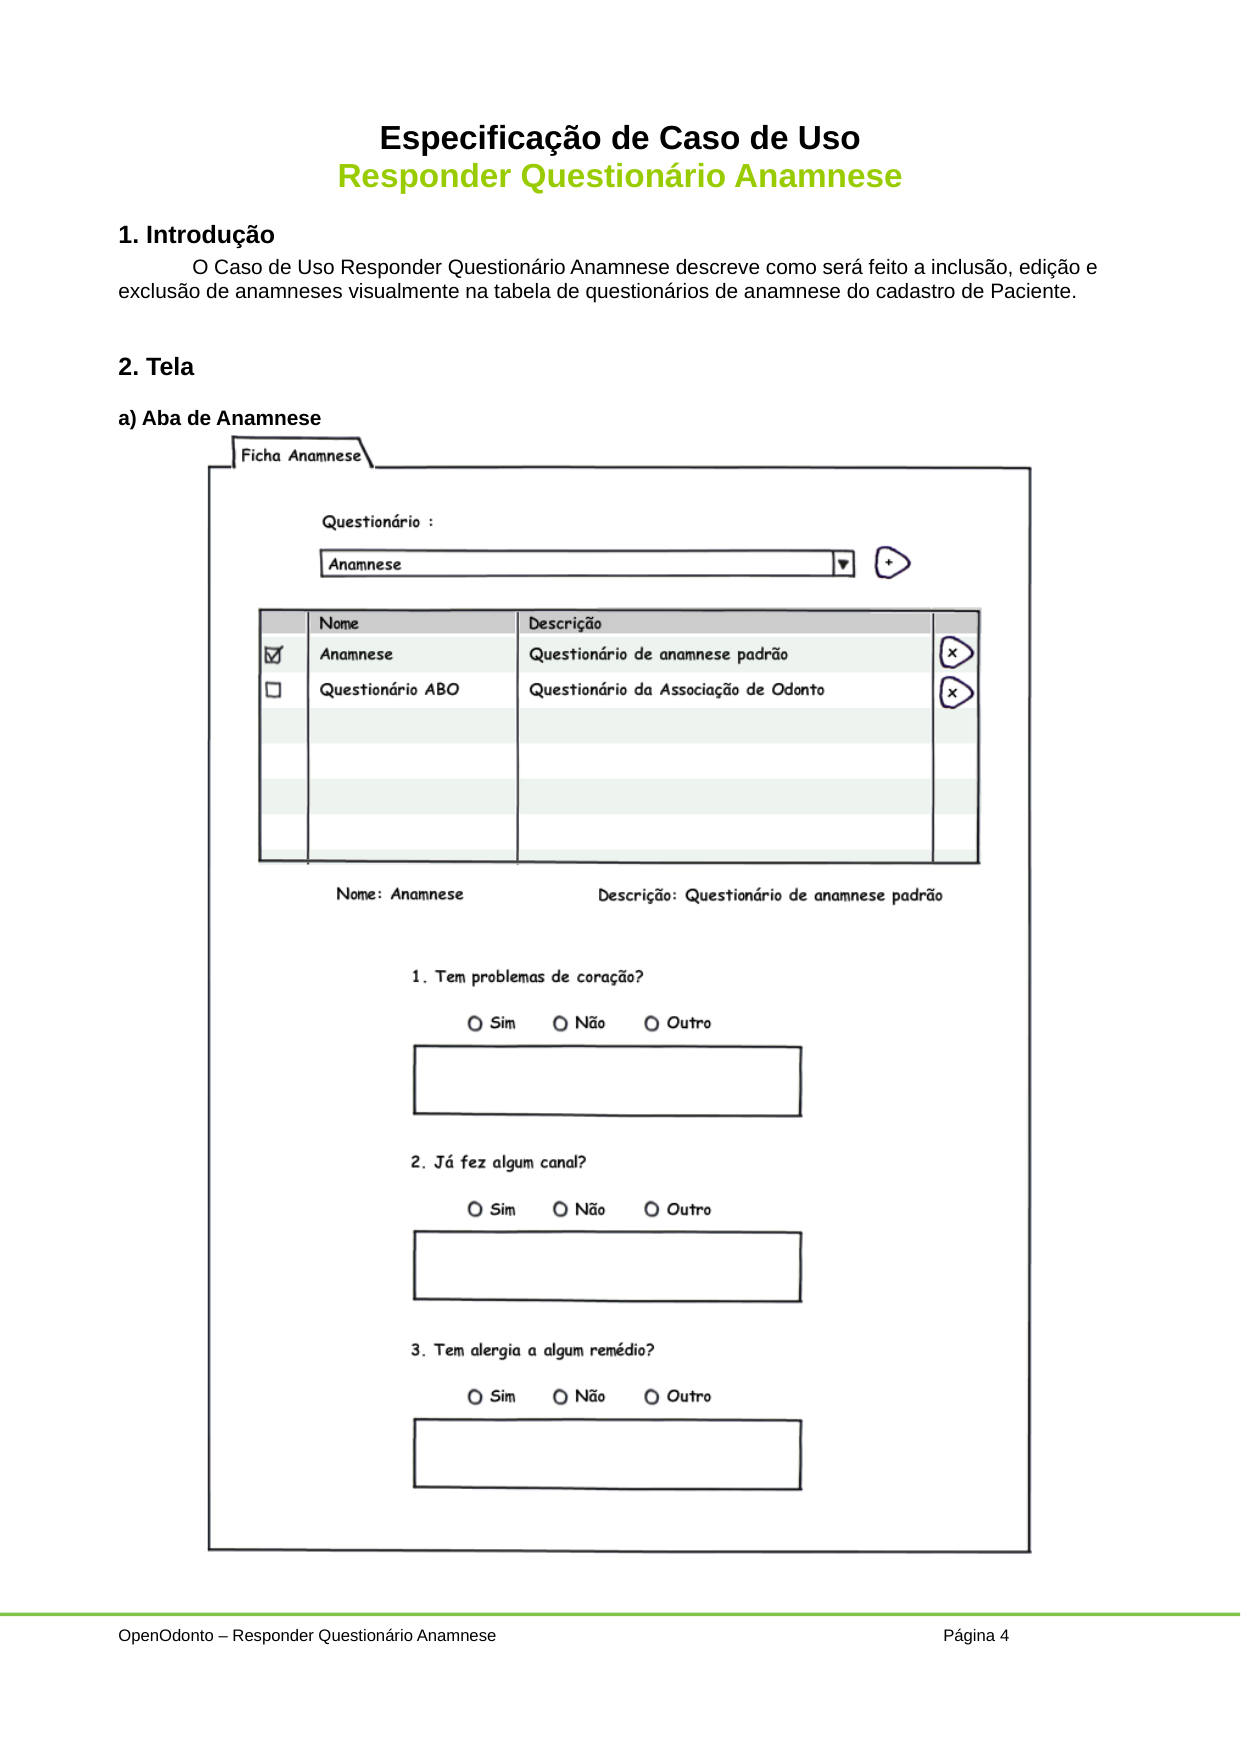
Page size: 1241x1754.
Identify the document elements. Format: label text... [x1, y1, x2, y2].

picture [207, 435, 1033, 1554]
subtitle 1. Introdução [118, 220, 1122, 249]
text O Caso de Uso Responder Questionário Anamnese descreve como será feito a inclusão, edição e exclusão de anamneses visualmente na tabela de questionários de anamnese do cadastro de Paciente. [118, 255, 1122, 303]
title Responder Questionário Anamnese [118, 157, 1122, 195]
subtitle 2. Tela [118, 352, 1122, 381]
subtitle Aba de Anamnese [118, 406, 1122, 429]
title Especificação de Caso de Uso [118, 118, 1122, 157]
